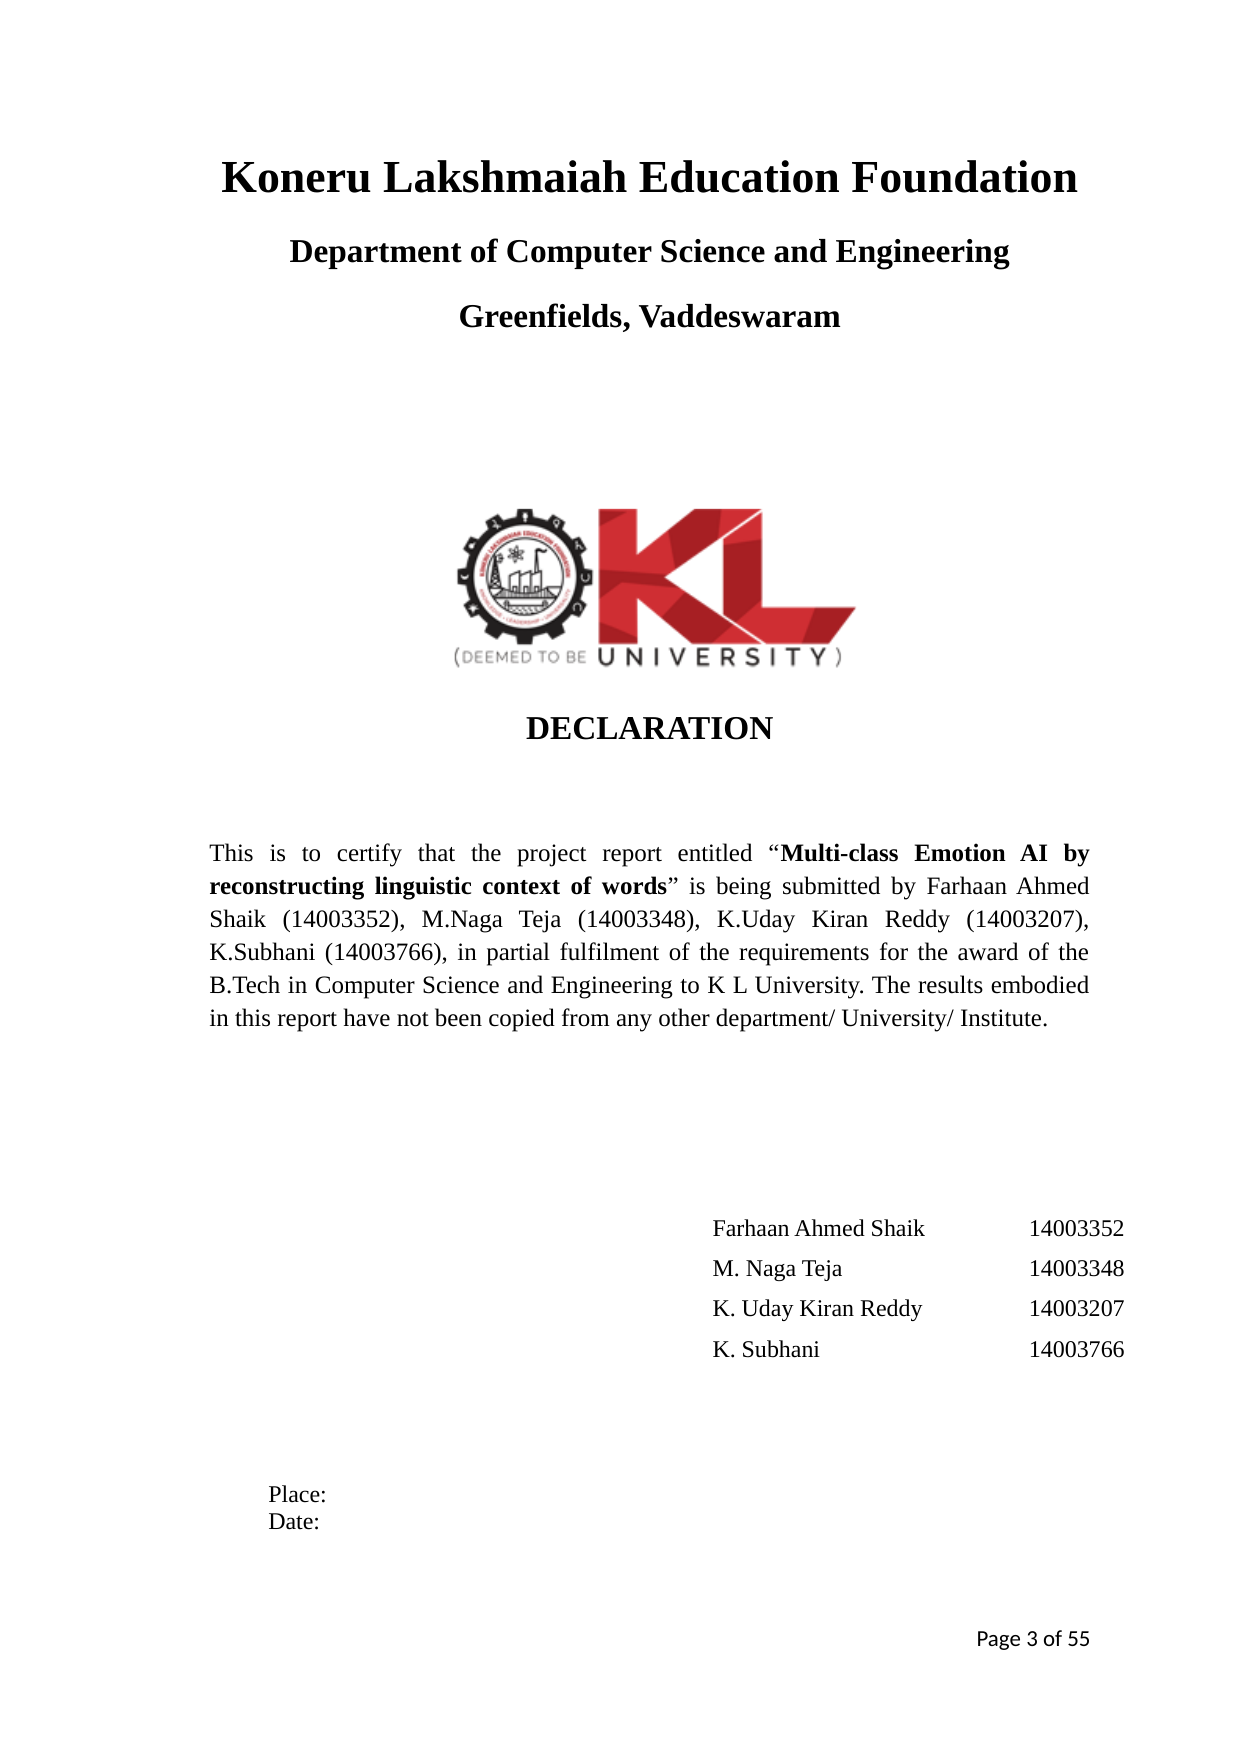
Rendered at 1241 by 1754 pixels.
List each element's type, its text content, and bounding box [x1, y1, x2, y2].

table_cell 14003348 [948, 1254, 1136, 1293]
text Koneru Lakshmaiah Education Foundation [209, 150, 1090, 203]
text This is to certify that the project report entitled “Multi-class Emotion AI by reconstructing linguistic context of words” is being submitted by Farhaan Ahmed Shaik (14003352), M.Naga Teja (14003348), K.Uday Kiran Reddy (14003207), K.Subhani (14003766), in partial fulfilment of the requirements for the award of the B.Tech in Computer Science and Engineering to K L University. The results embodied in this report have not been copied from any other department/ University/ Institute. [209, 838, 1090, 1032]
picture [436, 491, 863, 684]
table_cell Date: [198, 1508, 1101, 1535]
table_header Farhaan Ahmed Shaik [642, 1214, 947, 1254]
table_cell 14003766 [948, 1335, 1136, 1375]
text Department of Computer Science and Engineering [209, 231, 1090, 270]
table_cell 14003207 [948, 1294, 1136, 1335]
table_header Place: [198, 1480, 1101, 1507]
text DECLARATION [209, 708, 1090, 746]
table_cell K. Subhani [642, 1335, 947, 1375]
table_cell K. Uday Kiran Reddy [642, 1294, 947, 1335]
table_cell M. Naga Teja [642, 1254, 947, 1293]
table_header 14003352 [948, 1214, 1136, 1254]
text Greenfields, Vaddeswaram [209, 296, 1090, 334]
